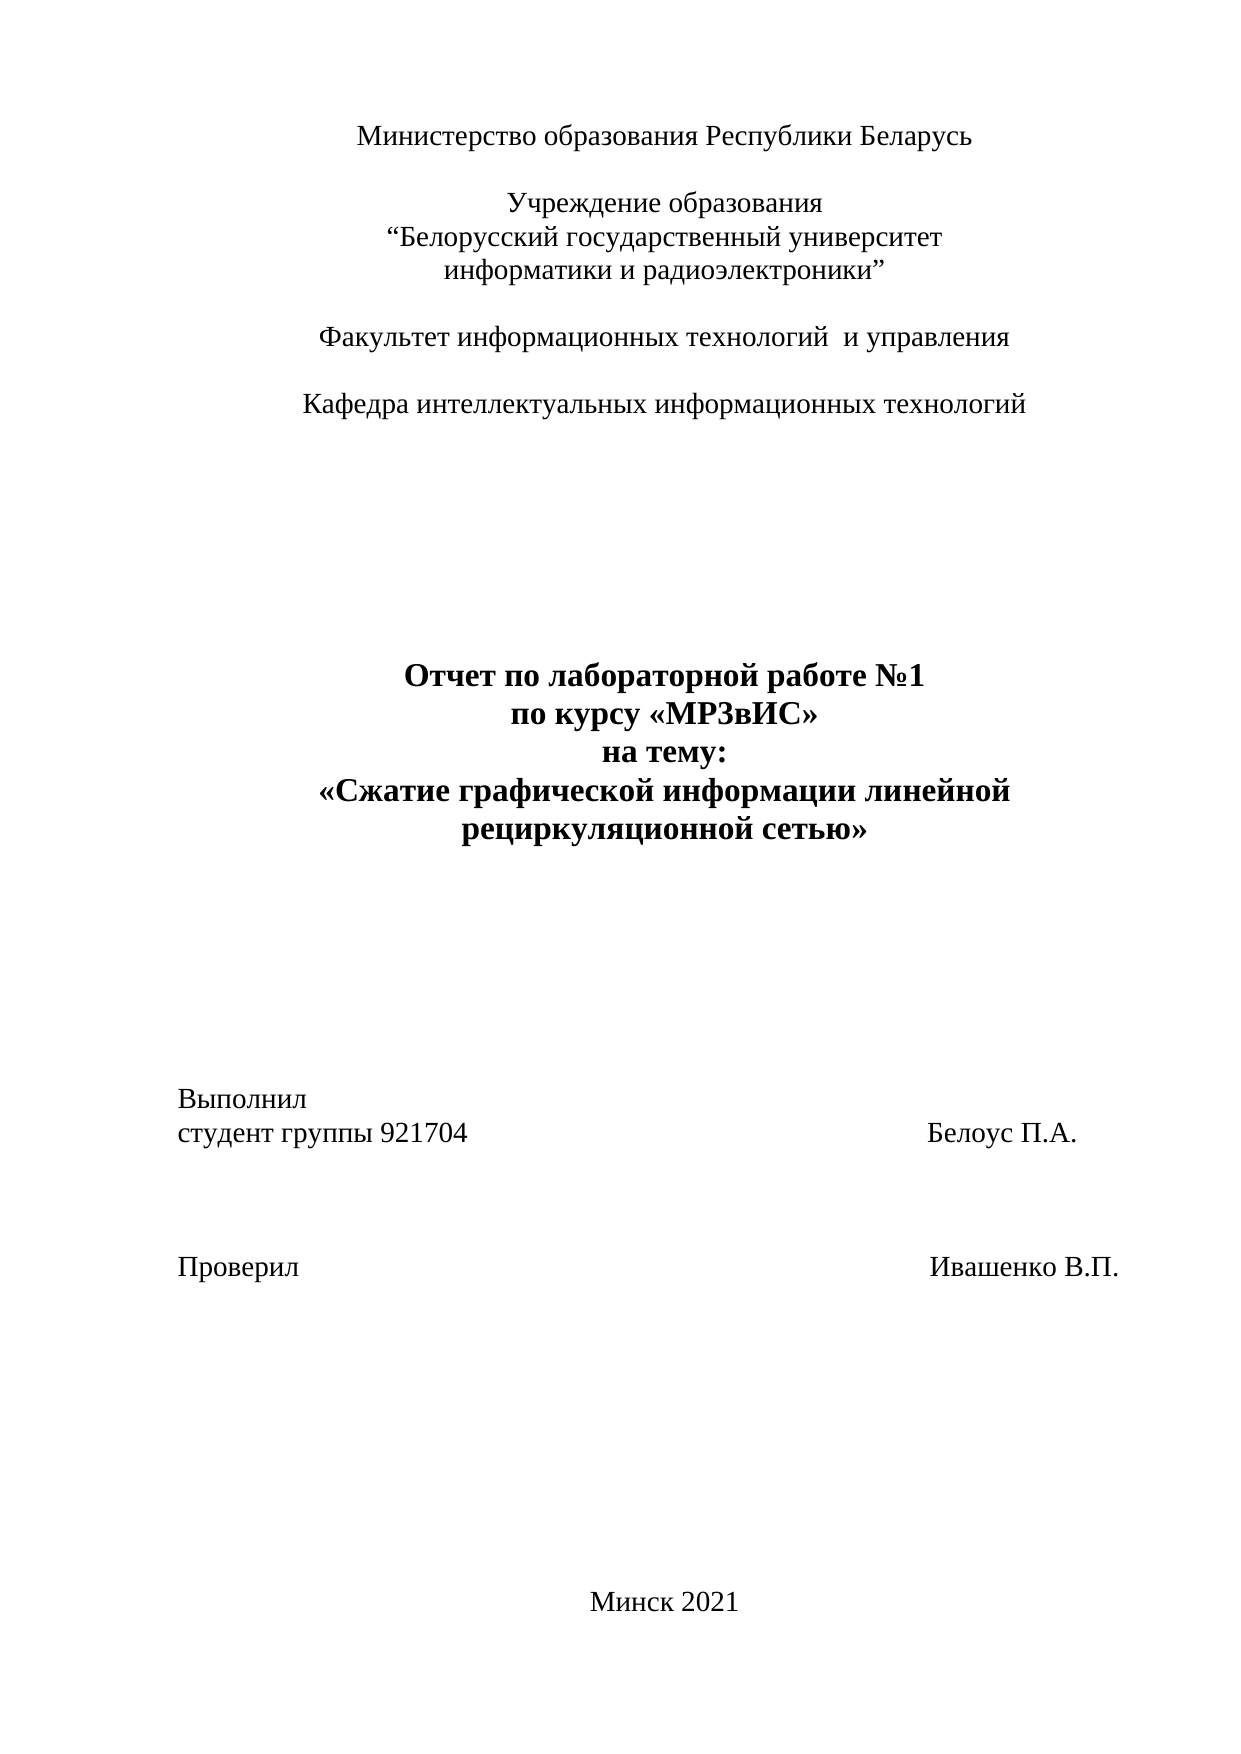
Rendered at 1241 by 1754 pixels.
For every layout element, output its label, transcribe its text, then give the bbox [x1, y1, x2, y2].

text “Белорусский государственный университет [177, 219, 1152, 252]
text Минск 2021 [177, 1584, 1152, 1618]
text Факультет информационных технологий и управления [177, 319, 1152, 353]
text Проверил Ивашенко В.П. [177, 1249, 1122, 1282]
text Отчет по лабораторной работе №1 [177, 655, 1152, 693]
text Учреждение образования [177, 185, 1152, 219]
text Выполнил [177, 1081, 1152, 1115]
text Министерство образования Республики Беларусь [177, 118, 1152, 152]
text Кафедра интеллектуальных информационных технологий [177, 386, 1152, 420]
text студент группы 921704 Белоус П.А. [177, 1115, 1152, 1148]
text по курсу «МР3вИС» [177, 693, 1152, 731]
text информатики и радиоэлектроники” [177, 252, 1152, 286]
text «Сжатие графической информации линейной рециркуляционной сетью» [177, 770, 1152, 846]
text на тему: [177, 731, 1152, 770]
